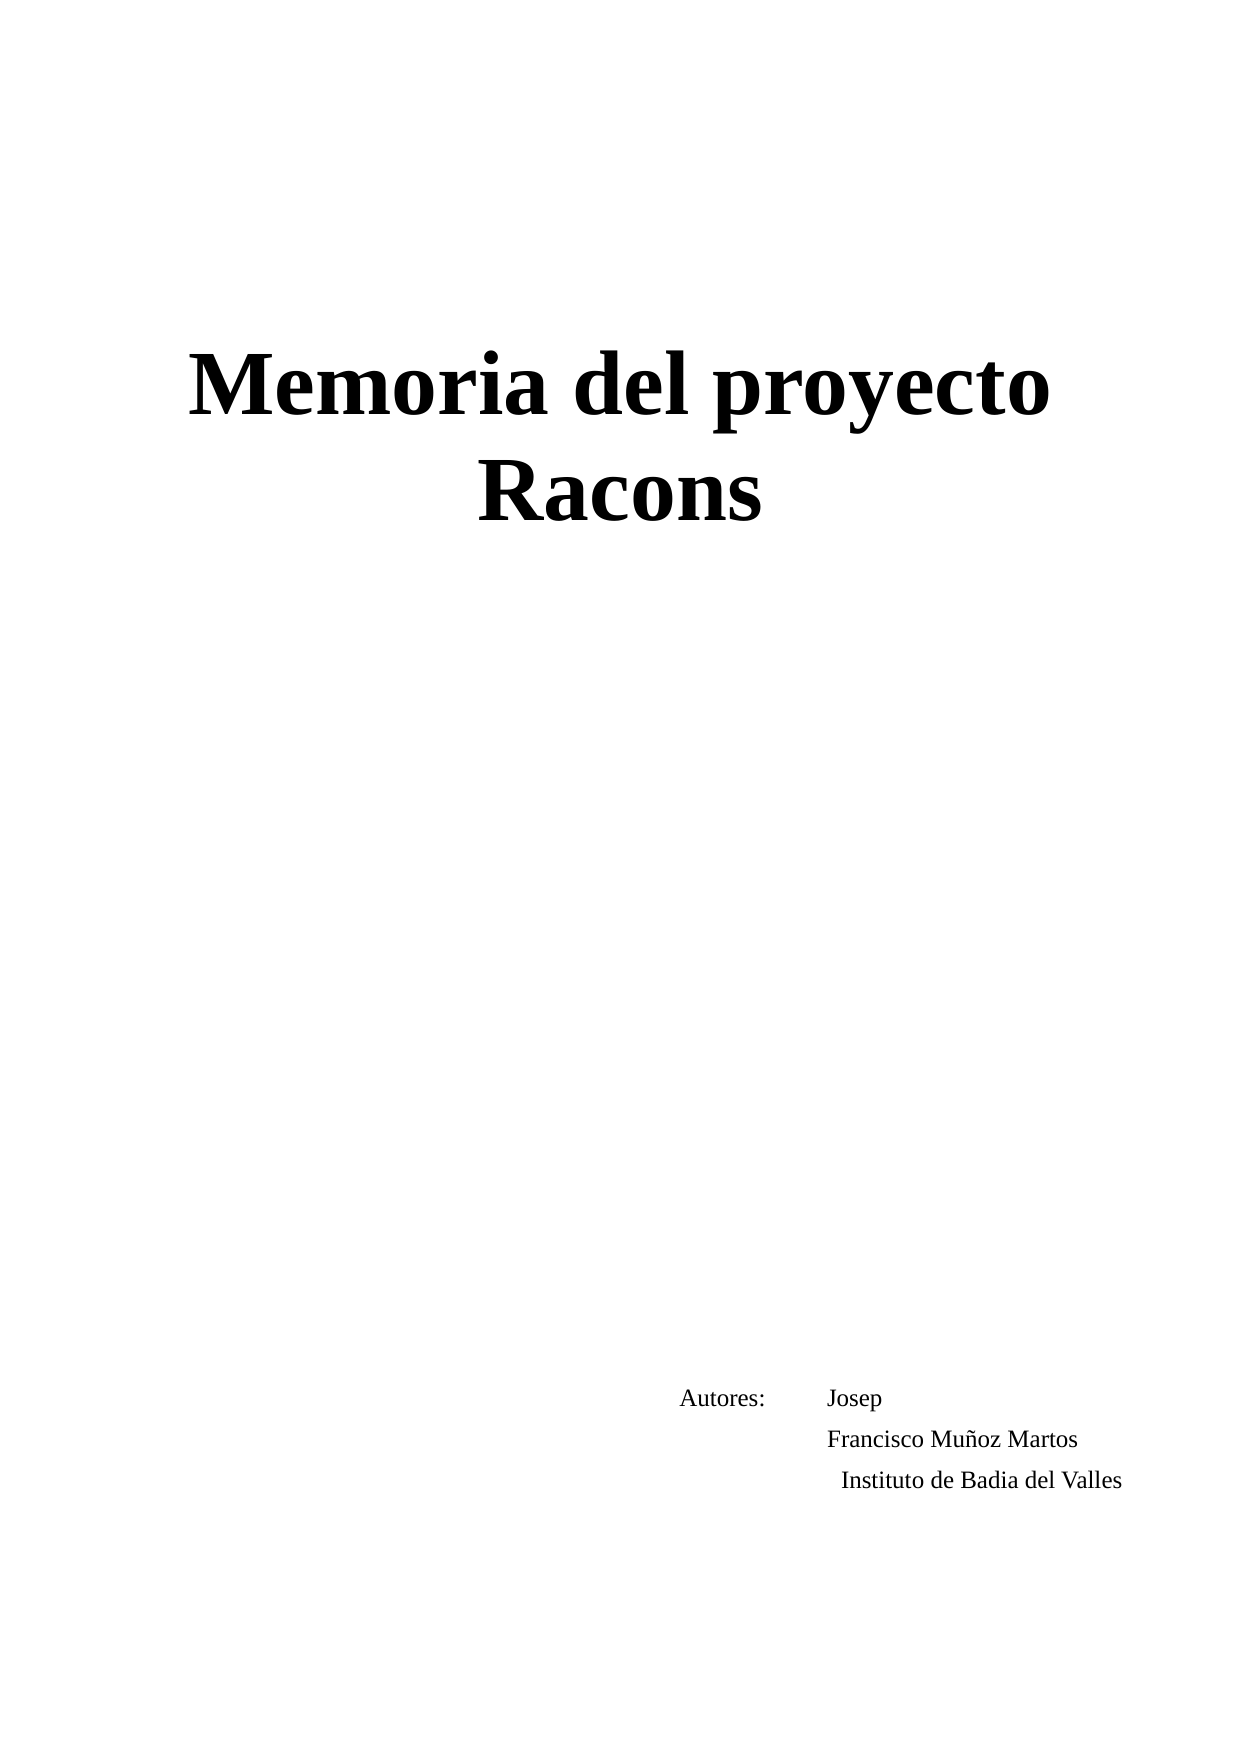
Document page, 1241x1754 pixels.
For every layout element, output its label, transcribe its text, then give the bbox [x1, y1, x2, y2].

text Instituto de Badia del Valles [148, 1466, 1122, 1494]
text Autores: Josep [148, 1383, 1122, 1412]
text Francisco Muñoz Martos [148, 1424, 1122, 1453]
text Memoria del proyecto Racons [118, 329, 1122, 540]
